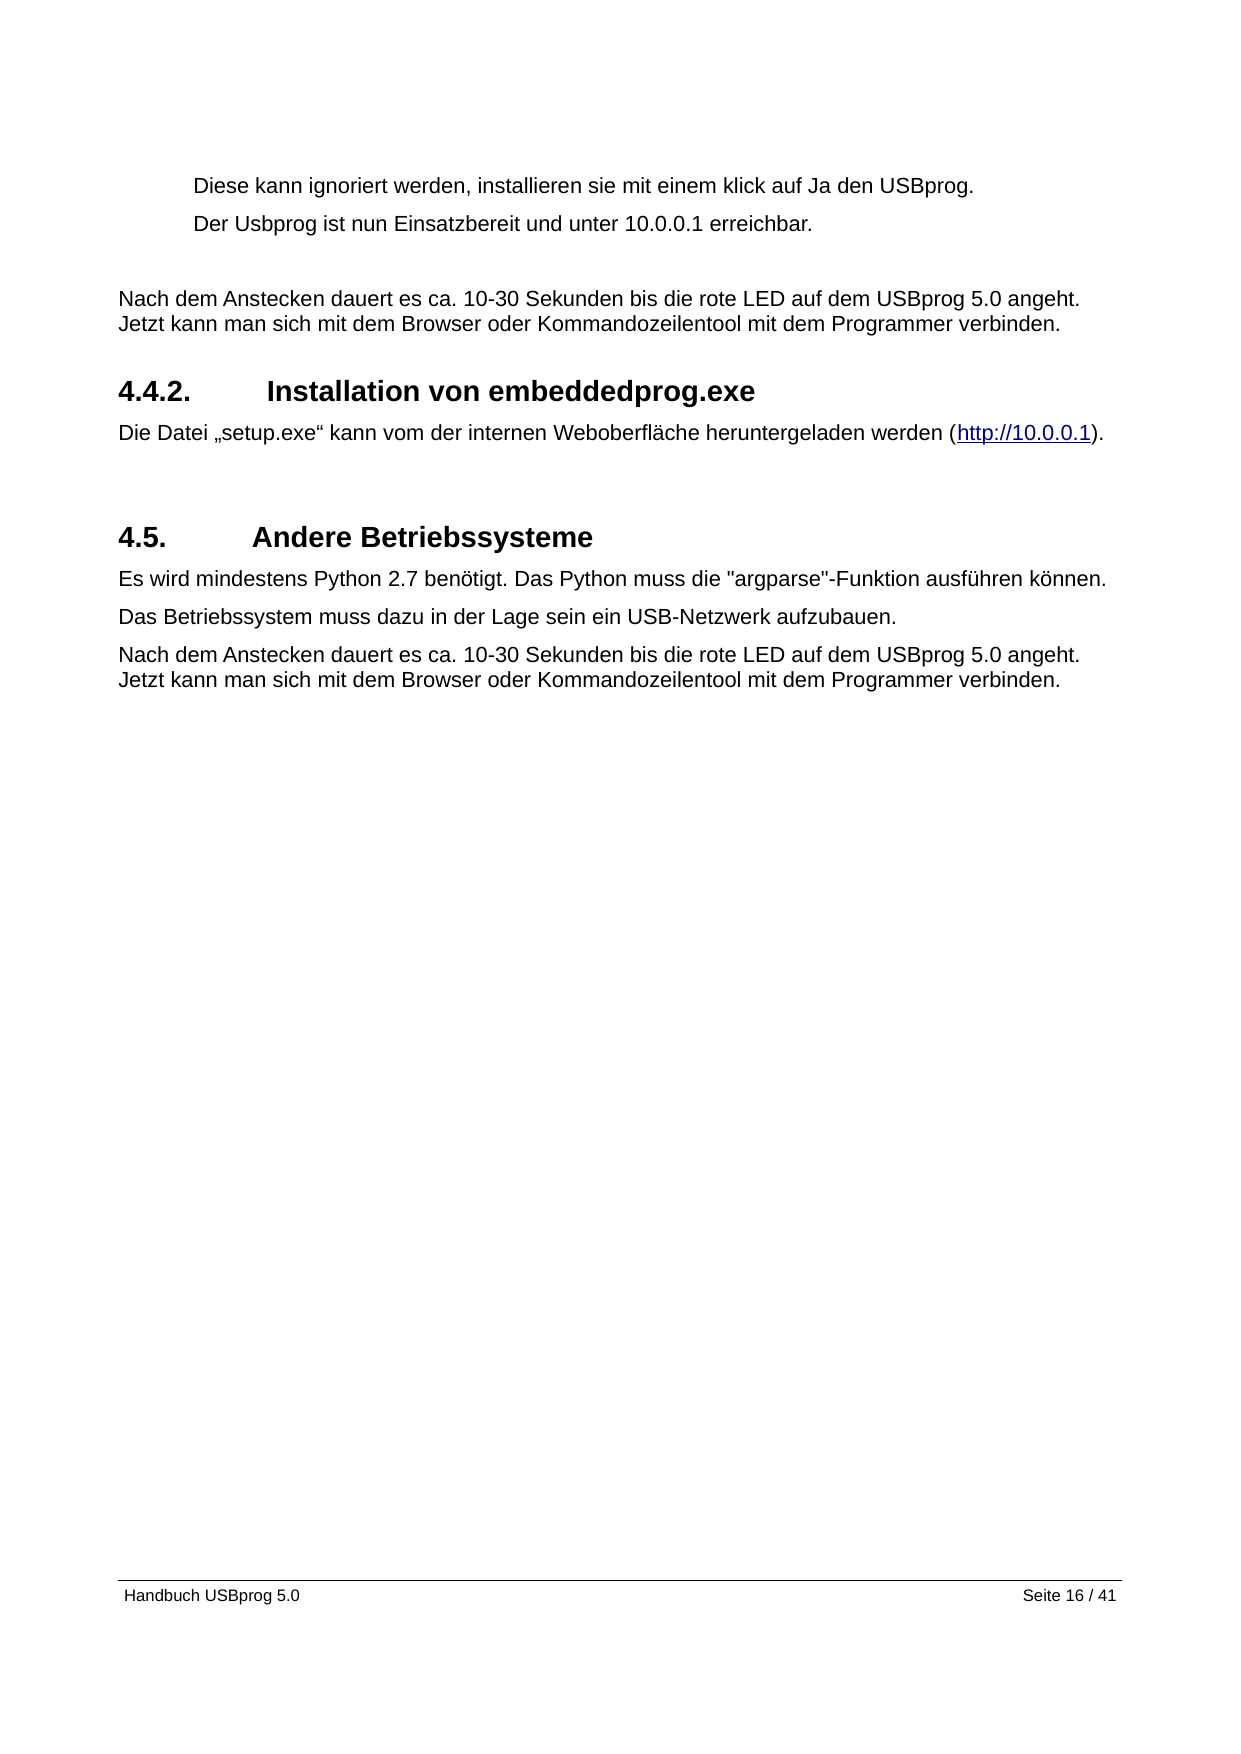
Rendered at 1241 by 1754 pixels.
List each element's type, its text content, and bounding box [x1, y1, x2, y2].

text Die Datei „setup.exe“ kann vom der internen Weboberfläche heruntergeladen werden (http://10.0.0.1). [118, 420, 1122, 445]
subtitle Andere Betriebssysteme [118, 520, 1122, 554]
text Nach dem Anstecken dauert es ca. 10-30 Sekunden bis die rote LED auf dem USBprog 5.0 angeht. Jetzt kann man sich mit dem Browser oder Kommandozeilentool mit dem Programmer verbinden. [118, 286, 1122, 336]
text Nach dem Anstecken dauert es ca. 10-30 Sekunden bis die rote LED auf dem USBprog 5.0 angeht. Jetzt kann man sich mit dem Browser oder Kommandozeilentool mit dem Programmer verbinden. [118, 642, 1122, 692]
text Das Betriebssystem muss dazu in der Lage sein ein USB-Netzwerk aufzubauen. [118, 604, 1122, 629]
text Es wird mindestens Python 2.7 benötigt. Das Python muss die "argparse"-Funktion ausführen können. [118, 566, 1122, 592]
subtitle Installation von embeddedprog.exe [118, 374, 1122, 407]
list Der Usbprog ist nun Einsatzbereit und unter 10.0.0.1 erreichbar. [156, 211, 1122, 236]
list Diese kann ignoriert werden, installieren sie mit einem klick auf Ja den USBprog. [156, 173, 1122, 198]
